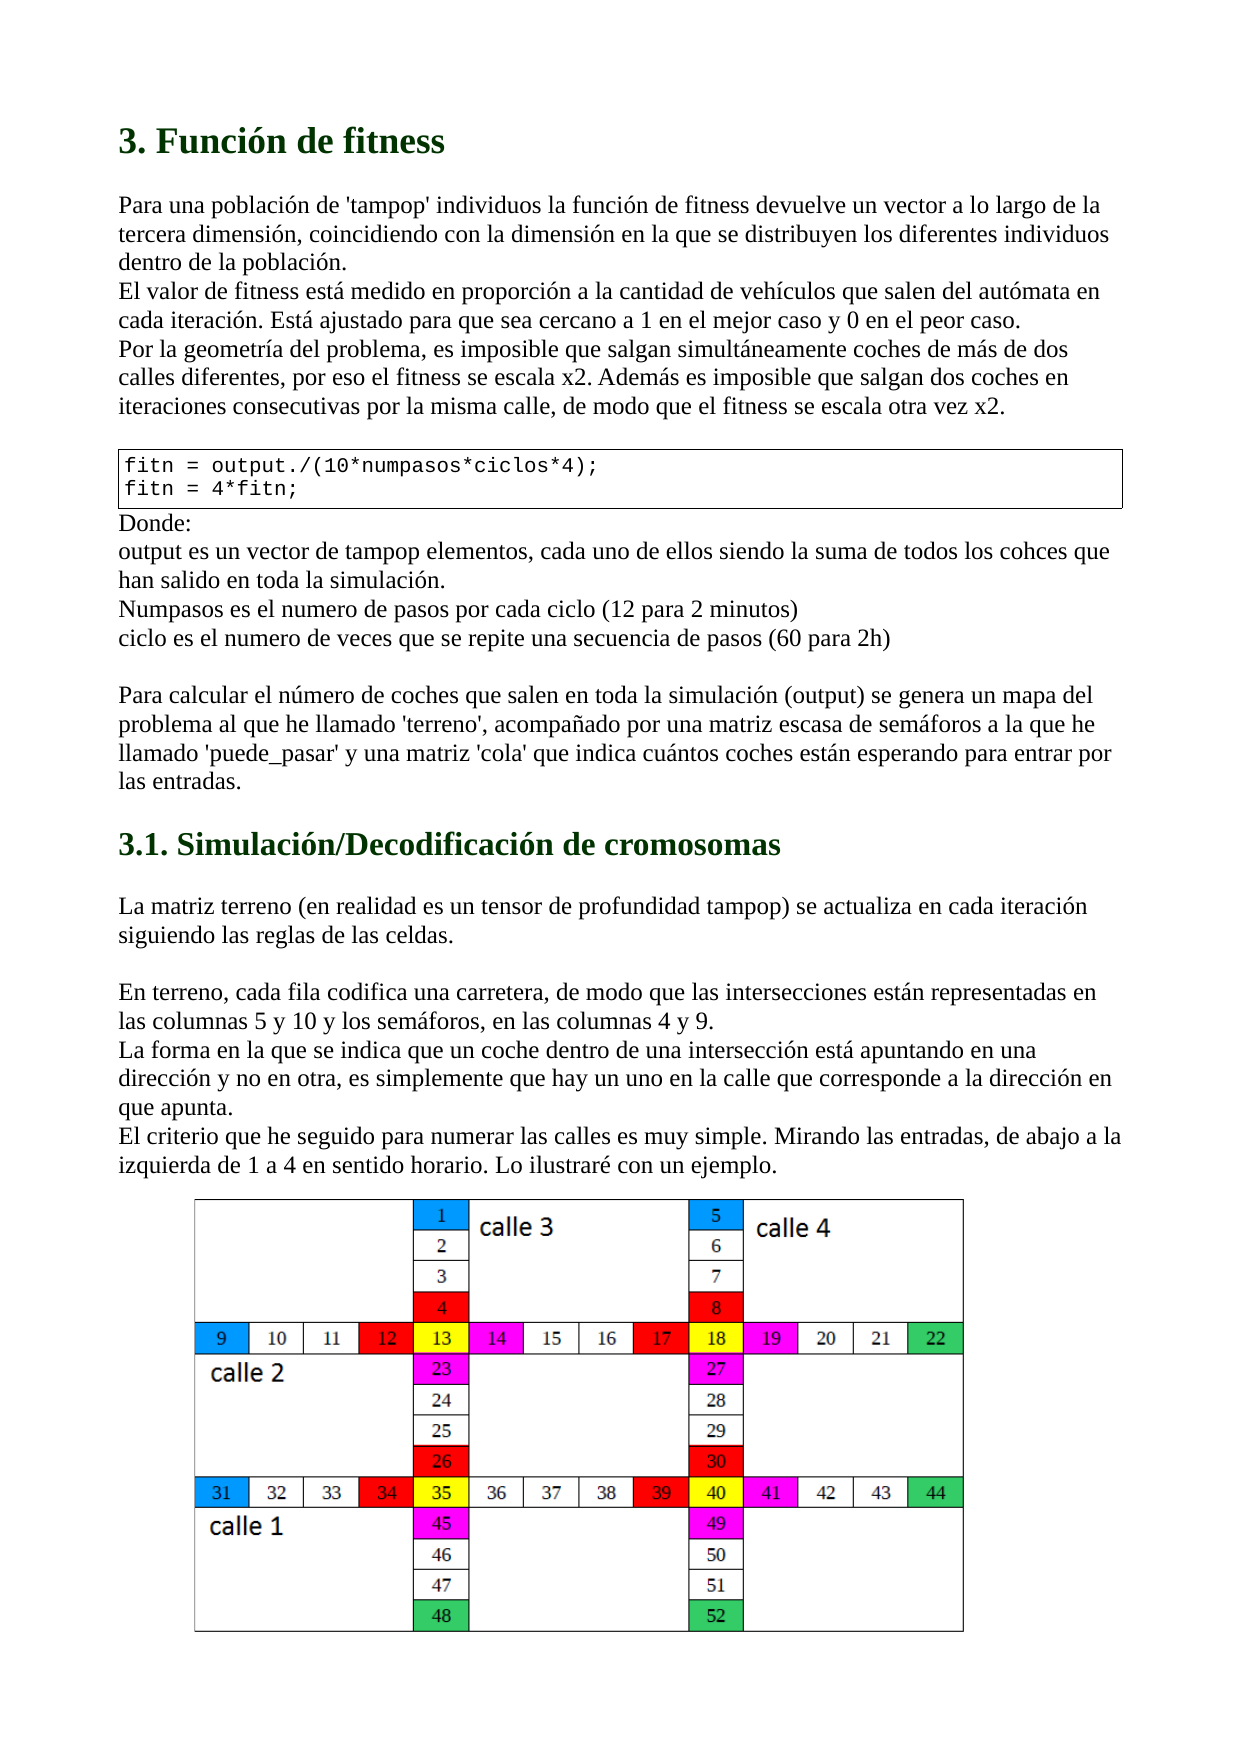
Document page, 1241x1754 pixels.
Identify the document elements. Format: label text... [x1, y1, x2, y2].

text Donde: [118, 509, 1122, 536]
table_header fitn = output./(10*numpasos*ciclos*4); fitn = 4*fitn; [119, 450, 1122, 508]
text El valor de fitness está medido en proporción a la cantidad de vehículos que salen del autómata en cada iteración. Está ajustado para que sea cercano a 1 en el mejor caso y 0 en el peor caso. [118, 276, 1122, 334]
text En terreno, cada fila codifica una carretera, de modo que las intersecciones están representadas en las columnas 5 y 10 y los semáforos, en las columnas 4 y 9. [118, 977, 1122, 1035]
picture [194, 1199, 965, 1633]
text ciclo es el numero de veces que se repite una secuencia de pasos (60 para 2h) [118, 623, 1122, 651]
text Numpasos es el numero de pasos por cada ciclo (12 para 2 minutos) [118, 594, 1122, 623]
text output es un vector de tampop elementos, cada uno de ellos siendo la suma de todos los cohces que han salido en toda la simulación. [118, 536, 1122, 594]
text Para calcular el número de coches que salen en toda la simulación (output) se genera un mapa del problema al que he llamado 'terreno', acompañado por una matriz escasa de semáforos a la que he llamado 'puede_pasar' y una matriz 'cola' que indica cuántos coches están esperando para entrar por las entradas. [118, 680, 1122, 795]
text La forma en la que se indica que un coche dentro de una intersección está apuntando en una dirección y no en otra, es simplemente que hay un uno en la calle que corresponde a la dirección en que apunta. [118, 1035, 1122, 1121]
text Para una población de 'tampop' individuos la función de fitness devuelve un vector a lo largo de la tercera dimensión, coincidiendo con la dimensión en la que se distribuyen los diferentes individuos dentro de la población. [118, 190, 1122, 276]
text Por la geometría del problema, es imposible que salgan simultáneamente coches de más de dos calles diferentes, por eso el fitness se escala x2. Además es imposible que salgan dos coches en iteraciones consecutivas por la misma calle, de modo que el fitness se escala otra vez x2. [118, 334, 1122, 420]
text El criterio que he seguido para numerar las calles es muy simple. Mirando las entradas, de abajo a la izquierda de 1 a 4 en sentido horario. Lo ilustraré con un ejemplo. [118, 1121, 1122, 1178]
text La matriz terreno (en realidad es un tensor de profundidad tampop) se actualiza en cada iteración siguiendo las reglas de las celdas. [118, 891, 1122, 948]
text 3. Función de fitness [118, 118, 1122, 161]
text 3.1. Simulación/Decodificación de cromosomas [118, 824, 1122, 862]
